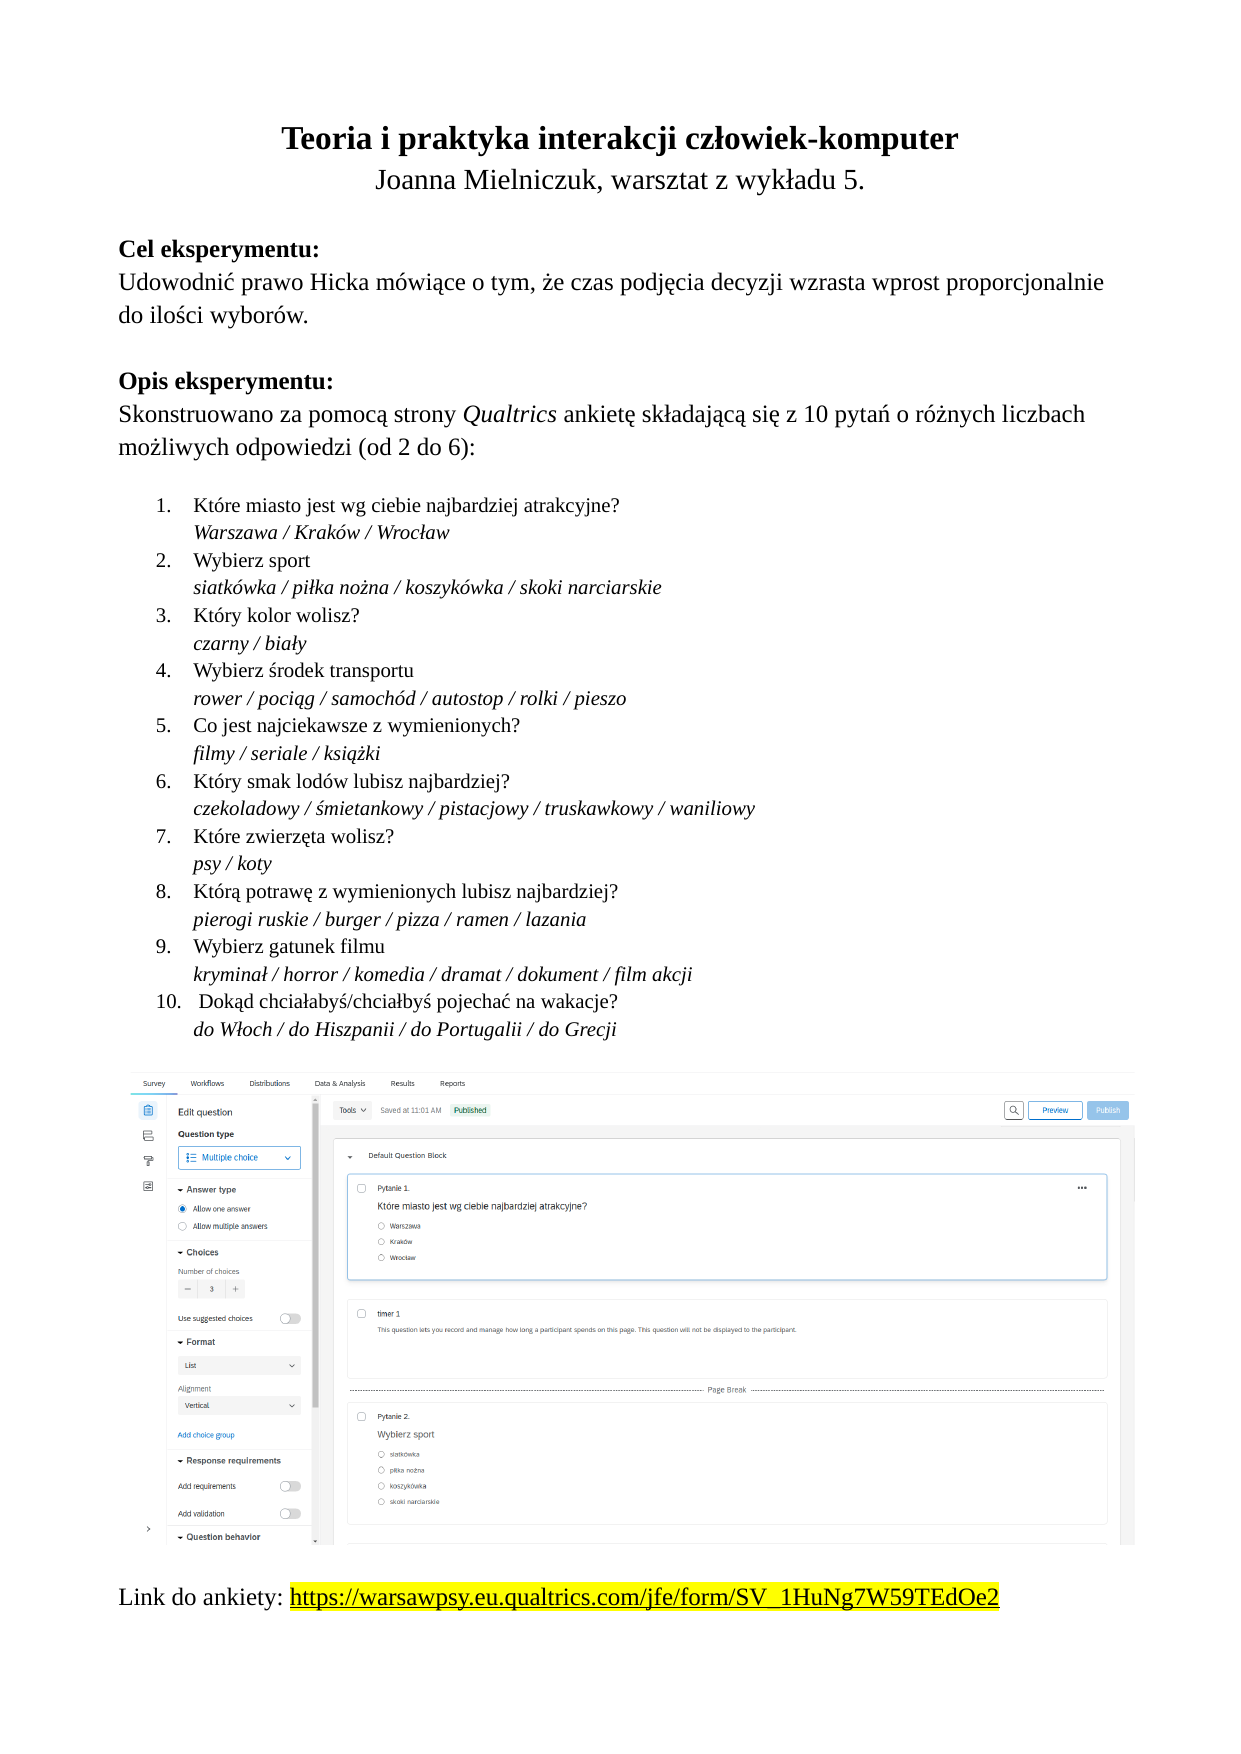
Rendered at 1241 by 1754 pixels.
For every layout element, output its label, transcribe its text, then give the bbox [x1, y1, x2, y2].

list Który kolor wolisz? [156, 603, 1122, 627]
list Które zwierzęta wolisz? [156, 824, 1122, 848]
list czarny / biały [156, 631, 1122, 654]
list Które miasto jest wg ciebie najbardziej atrakcyjne? [156, 492, 1122, 517]
list Którą potrawę z wymienionych lubisz najbardziej? [156, 879, 1122, 903]
list rower / pociąg / samochód / autostop / rolki / pieszo [156, 686, 1122, 710]
list Który smak lodów lubisz najbardziej? [156, 768, 1122, 793]
text Teoria i praktyka interakcji człowiek-komputer [118, 118, 1122, 156]
list Wybierz środek transportu [156, 658, 1122, 682]
list kryminał / horror / komedia / dramat / dokument / film akcji [156, 962, 1122, 986]
text Skonstruowano za pomocą strony Qualtrics ankietę składającą się z 10 pytań o różnych liczbach możliwych odpowiedzi (od 2 do 6): [118, 399, 1122, 461]
text Joanna Mielniczuk, warsztat z wykładu 5. [118, 162, 1122, 196]
text Cel eksperymentu: [118, 234, 1122, 262]
list Co jest najciekawsze z wymienionych? [156, 713, 1122, 737]
text Link do ankiety: https://warsawpsy.eu.qualtrics.com/jfe/form/SV_1HuNg7W59TEdOe2 [118, 1582, 1122, 1611]
picture [130, 1071, 1135, 1545]
text Udowodnić prawo Hicka mówiące o tym, że czas podjęcia decyzji wzrasta wprost proporcjonalnie do ilości wyborów. [118, 267, 1122, 328]
list Dokąd chciałabyś/chciałbyś pojechać na wakacje? [156, 989, 1122, 1013]
list do Włoch / do Hiszpanii / do Portugalii / do Grecji [156, 1017, 1122, 1041]
text Opis eksperymentu: [118, 366, 1122, 394]
list Wybierz gatunek filmu [156, 934, 1122, 958]
list filmy / seriale / książki [156, 741, 1122, 765]
list Wybierz sport [156, 548, 1122, 572]
list Warszawa / Kraków / Wrocław [156, 520, 1122, 544]
list pierogi ruskie / burger / pizza / ramen / lazania [156, 907, 1122, 931]
list czekoladowy / śmietankowy / pistacjowy / truskawkowy / waniliowy [156, 796, 1122, 820]
list psy / koty [156, 851, 1122, 875]
list siatkówka / piłka nożna / koszykówka / skoki narciarskie [156, 575, 1122, 599]
